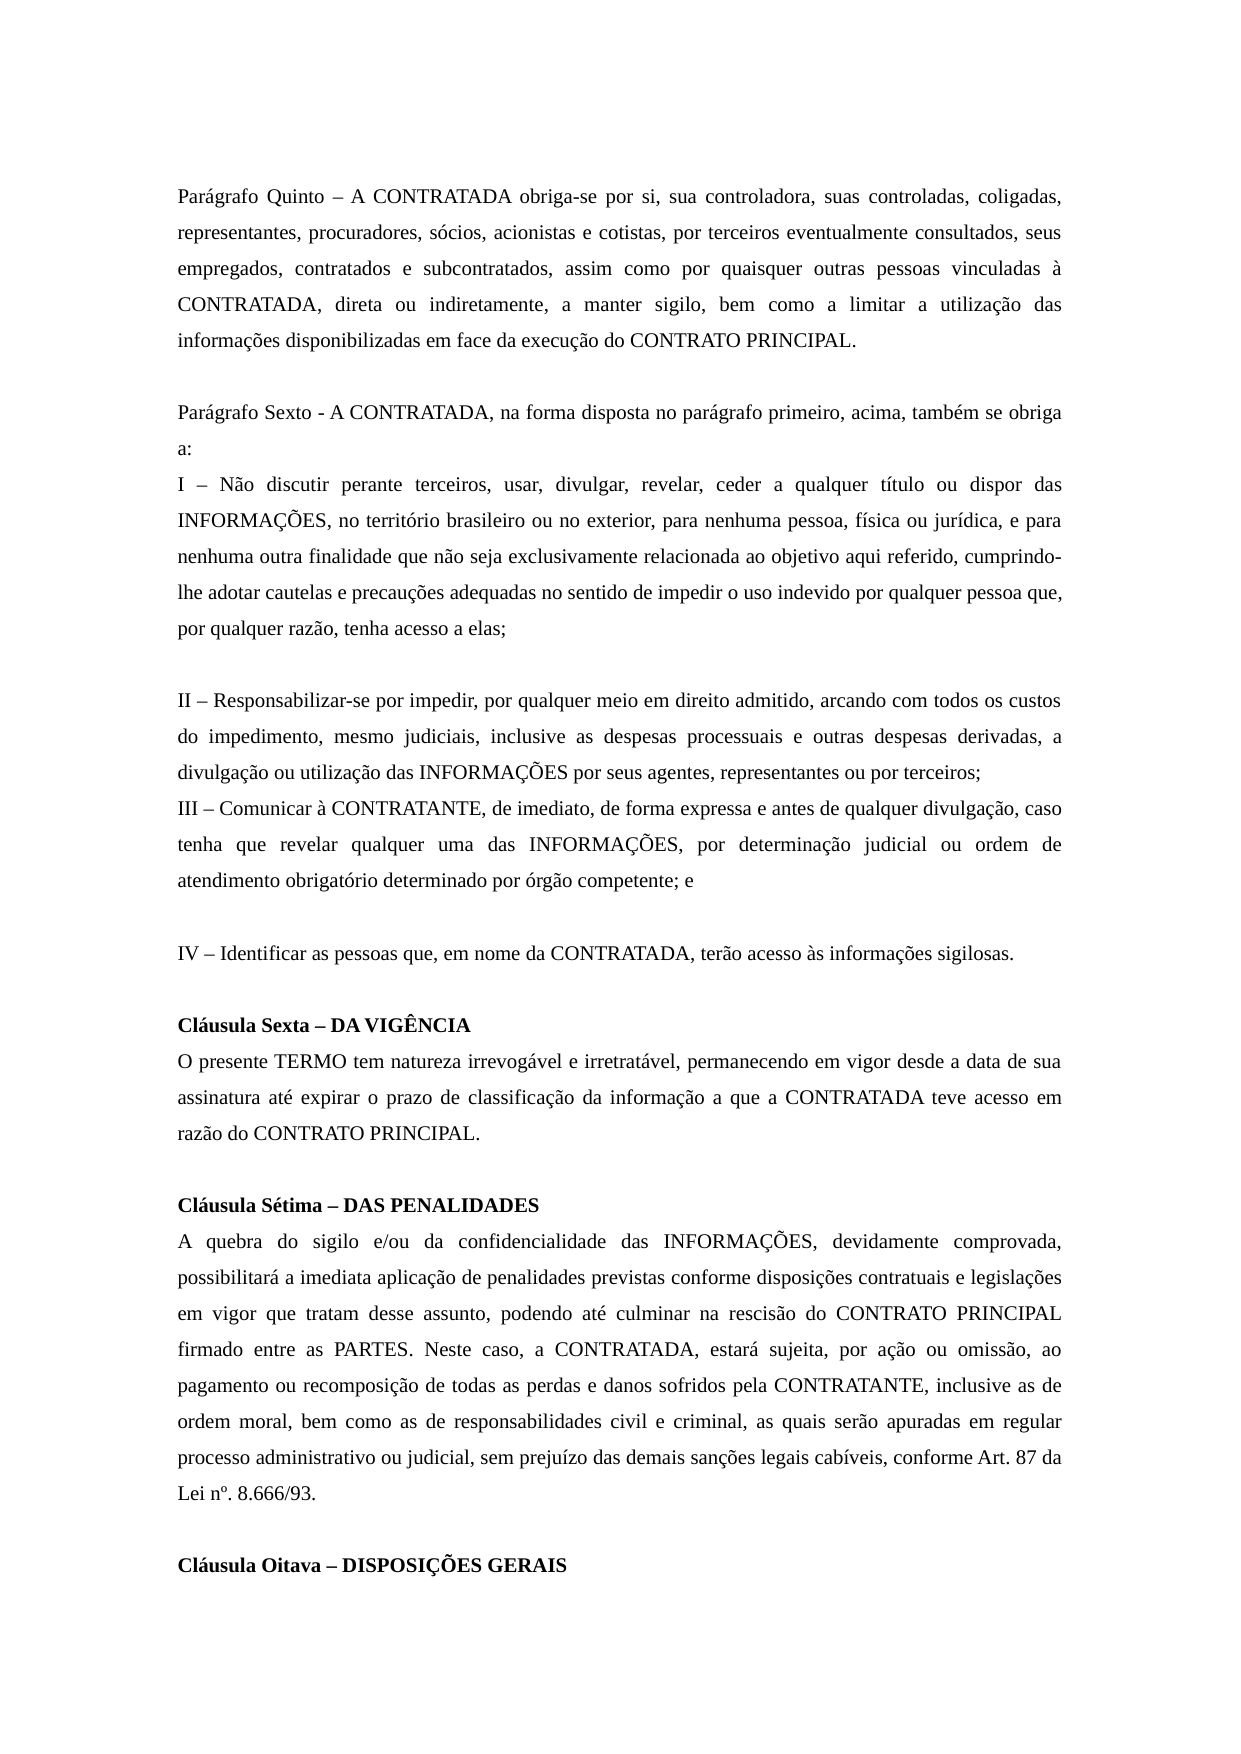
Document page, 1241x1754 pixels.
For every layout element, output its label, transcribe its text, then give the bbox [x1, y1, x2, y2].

text I – Não discutir perante terceiros, usar, divulgar, revelar, ceder a qualquer título ou dispor das INFORMAÇÕES, no território brasileiro ou no exterior, para nenhuma pessoa, física ou jurídica, e para nenhuma outra finalidade que não seja exclusivamente relacionada ao objetivo aqui referido, cumprindo-lhe adotar cautelas e precauções adequadas no sentido de impedir o uso indevido por qualquer pessoa que, por qualquer razão, tenha acesso a elas; [177, 472, 1063, 640]
text Cláusula Sétima – DAS PENALIDADES [177, 1193, 1063, 1217]
text II – Responsabilizar-se por impedir, por qualquer meio em direito admitido, arcando com todos os custos do impedimento, mesmo judiciais, inclusive as despesas processuais e outras despesas derivadas, a divulgação ou utilização das INFORMAÇÕES por seus agentes, representantes ou por terceiros; [177, 688, 1063, 784]
text Parágrafo Sexto - A CONTRATADA, na forma disposta no parágrafo primeiro, acima, também se obriga a: [177, 400, 1063, 460]
text A quebra do sigilo e/ou da confidencialidade das INFORMAÇÕES, devidamente comprovada, possibilitará a imediata aplicação de penalidades previstas conforme disposições contratuais e legislações em vigor que tratam desse assunto, podendo até culminar na rescisão do CONTRATO PRINCIPAL firmado entre as PARTES. Neste caso, a CONTRATADA, estará sujeita, por ação ou omissão, ao pagamento ou recomposição de todas as perdas e danos sofridos pela CONTRATANTE, inclusive as de ordem moral, bem como as de responsabilidades civil e criminal, as quais serão apuradas em regular processo administrativo ou judicial, sem prejuízo das demais sanções legais cabíveis, conforme Art. 87 da Lei nº. 8.666/93. [177, 1229, 1063, 1505]
text IV – Identificar as pessoas que, em nome da CONTRATADA, terão acesso às informações sigilosas. [177, 941, 1063, 964]
text Parágrafo Quinto – A CONTRATADA obriga-se por si, sua controladora, suas controladas, coligadas, representantes, procuradores, sócios, acionistas e cotistas, por terceiros eventualmente consultados, seus empregados, contratados e subcontratados, assim como por quaisquer outras pessoas vinculadas à CONTRATADA, direta ou indiretamente, a manter sigilo, bem como a limitar a utilização das informações disponibilizadas em face da execução do CONTRATO PRINCIPAL. [177, 184, 1063, 352]
text III – Comunicar à CONTRATANTE, de imediato, de forma expressa e antes de qualquer divulgação, caso tenha que revelar qualquer uma das INFORMAÇÕES, por determinação judicial ou ordem de atendimento obrigatório determinado por órgão competente; e [177, 796, 1063, 892]
text O presente TERMO tem natureza irrevogável e irretratável, permanecendo em vigor desde a data de sua assinatura até expirar o prazo de classificação da informação a que a CONTRATADA teve acesso em razão do CONTRATO PRINCIPAL. [177, 1049, 1063, 1145]
text Cláusula Sexta – DA VIGÊNCIA [177, 1013, 1063, 1037]
text Cláusula Oitava – DISPOSIÇÕES GERAIS [177, 1553, 1063, 1577]
